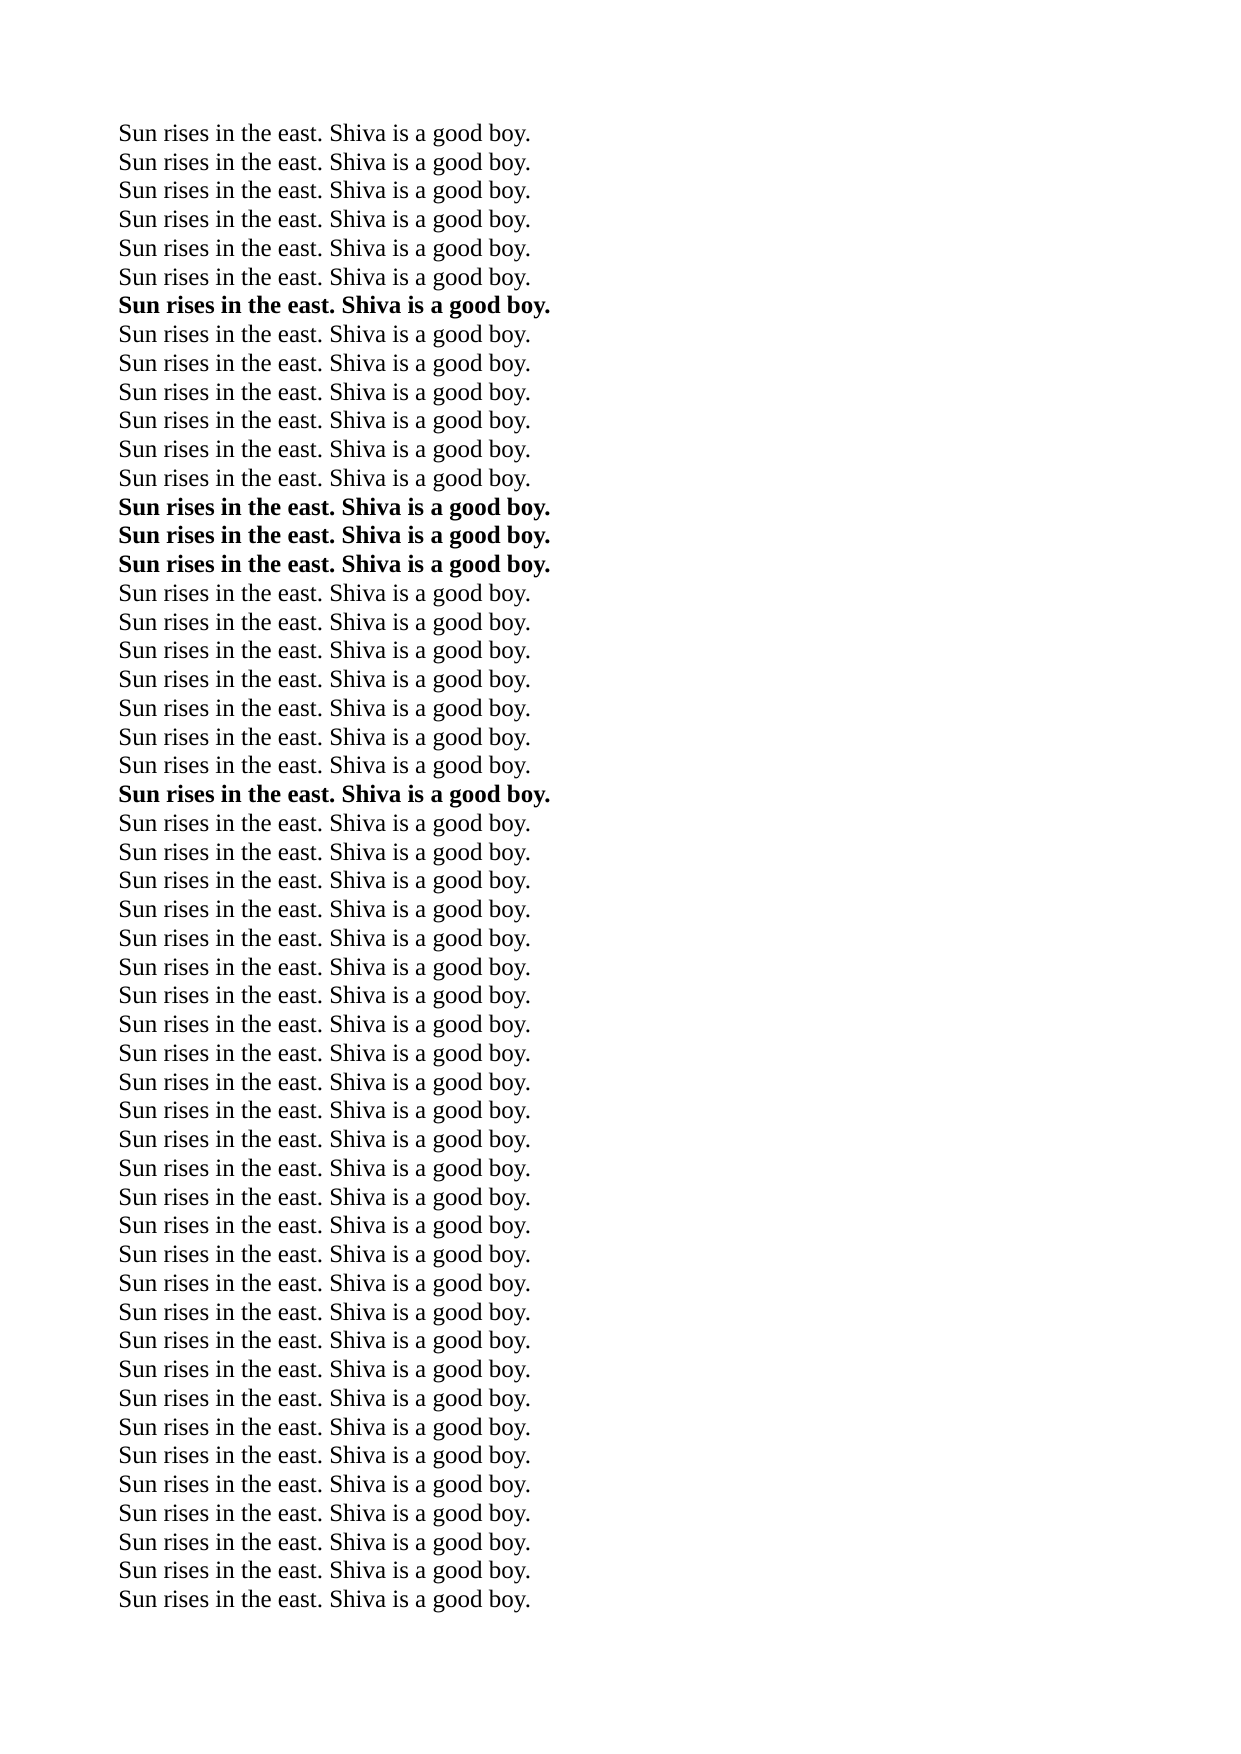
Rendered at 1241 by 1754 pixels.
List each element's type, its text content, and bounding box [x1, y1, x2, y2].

text Sun rises in the east. Shiva is a good boy. [118, 1441, 1122, 1469]
text Sun rises in the east. Shiva is a good boy. [118, 492, 1122, 521]
text Sun rises in the east. Shiva is a good boy. [118, 262, 1122, 291]
text Sun rises in the east. Shiva is a good boy. [118, 147, 1122, 176]
text Sun rises in the east. Shiva is a good boy. [118, 406, 1122, 434]
text Sun rises in the east. Shiva is a good boy. [118, 923, 1122, 952]
text Sun rises in the east. Shiva is a good boy. [118, 463, 1122, 492]
text Sun rises in the east. Shiva is a good boy. [118, 549, 1122, 578]
text Sun rises in the east. Shiva is a good boy. [118, 1096, 1122, 1124]
text Sun rises in the east. Shiva is a good boy. [118, 377, 1122, 406]
text Sun rises in the east. Shiva is a good boy. [118, 176, 1122, 204]
text Sun rises in the east. Shiva is a good boy. [118, 664, 1122, 693]
text Sun rises in the east. Shiva is a good boy. [118, 1383, 1122, 1412]
text Sun rises in the east. Shiva is a good boy. [118, 1124, 1122, 1153]
text Sun rises in the east. Shiva is a good boy. [118, 636, 1122, 664]
text Sun rises in the east. Shiva is a good boy. [118, 1153, 1122, 1182]
text Sun rises in the east. Shiva is a good boy. [118, 837, 1122, 866]
text Sun rises in the east. Shiva is a good boy. [118, 1067, 1122, 1096]
text Sun rises in the east. Shiva is a good boy. [118, 1326, 1122, 1354]
text Sun rises in the east. Shiva is a good boy. [118, 204, 1122, 233]
text Sun rises in the east. Shiva is a good boy. [118, 1182, 1122, 1211]
text Sun rises in the east. Shiva is a good boy. [118, 291, 1122, 319]
text Sun rises in the east. Shiva is a good boy. [118, 1009, 1122, 1038]
text Sun rises in the east. Shiva is a good boy. [118, 1211, 1122, 1239]
text Sun rises in the east. Shiva is a good boy. [118, 1412, 1122, 1441]
text Sun rises in the east. Shiva is a good boy. [118, 1556, 1122, 1584]
text Sun rises in the east. Shiva is a good boy. [118, 521, 1122, 549]
text Sun rises in the east. Shiva is a good boy. [118, 1354, 1122, 1383]
text Sun rises in the east. Shiva is a good boy. [118, 118, 1122, 147]
text Sun rises in the east. Shiva is a good boy. [118, 1239, 1122, 1268]
text Sun rises in the east. Shiva is a good boy. [118, 1527, 1122, 1556]
text Sun rises in the east. Shiva is a good boy. [118, 1584, 1122, 1613]
text Sun rises in the east. Shiva is a good boy. [118, 1469, 1122, 1498]
text Sun rises in the east. Shiva is a good boy. [118, 578, 1122, 607]
text Sun rises in the east. Shiva is a good boy. [118, 722, 1122, 751]
text Sun rises in the east. Shiva is a good boy. [118, 607, 1122, 636]
text Sun rises in the east. Shiva is a good boy. [118, 434, 1122, 463]
text Sun rises in the east. Shiva is a good boy. [118, 693, 1122, 722]
text Sun rises in the east. Shiva is a good boy. [118, 233, 1122, 262]
text Sun rises in the east. Shiva is a good boy. [118, 952, 1122, 981]
text Sun rises in the east. Shiva is a good boy. [118, 981, 1122, 1009]
text Sun rises in the east. Shiva is a good boy. [118, 866, 1122, 894]
text Sun rises in the east. Shiva is a good boy. [118, 779, 1122, 808]
text Sun rises in the east. Shiva is a good boy. [118, 348, 1122, 377]
text Sun rises in the east. Shiva is a good boy. [118, 1297, 1122, 1326]
text Sun rises in the east. Shiva is a good boy. [118, 1268, 1122, 1297]
text Sun rises in the east. Shiva is a good boy. [118, 1038, 1122, 1067]
text Sun rises in the east. Shiva is a good boy. [118, 319, 1122, 348]
text Sun rises in the east. Shiva is a good boy. [118, 1498, 1122, 1527]
text Sun rises in the east. Shiva is a good boy. [118, 808, 1122, 837]
text Sun rises in the east. Shiva is a good boy. [118, 894, 1122, 923]
text Sun rises in the east. Shiva is a good boy. [118, 751, 1122, 779]
